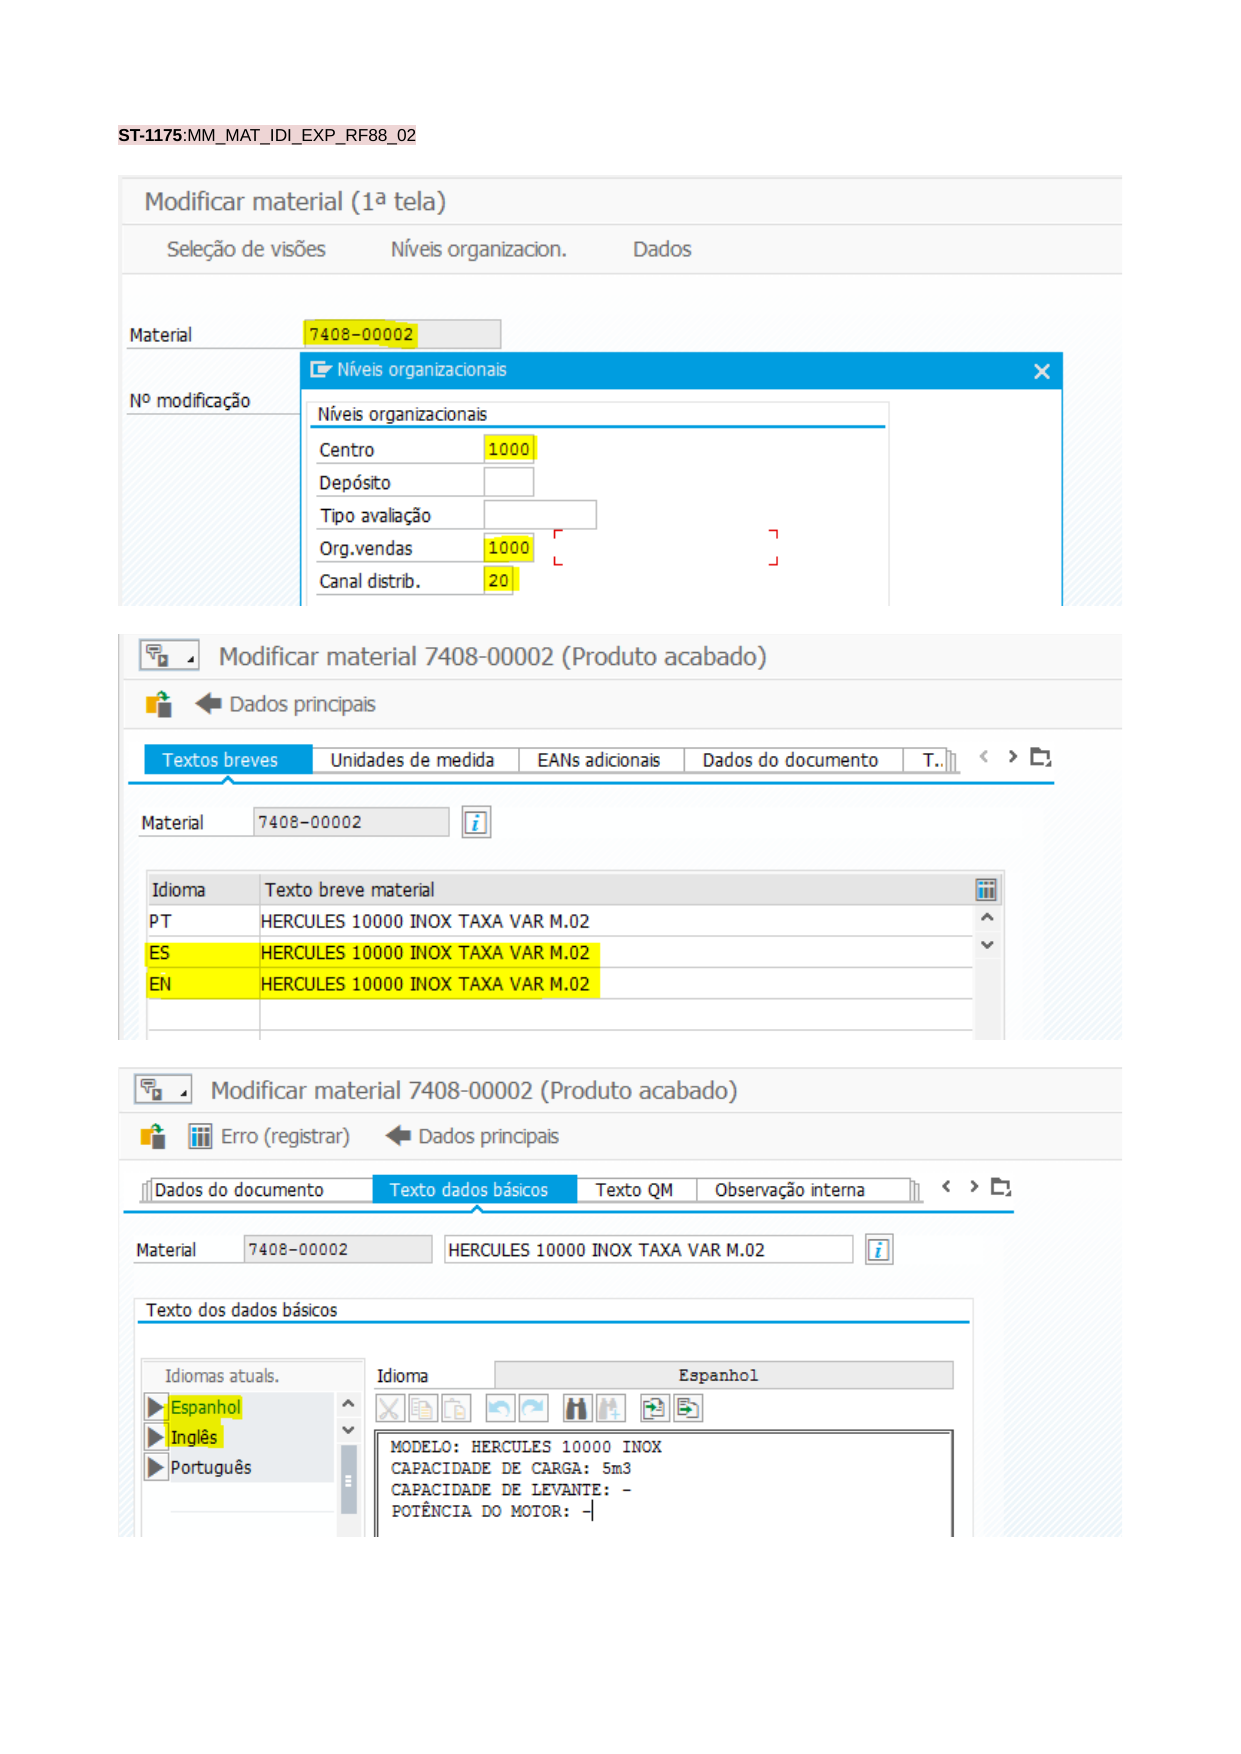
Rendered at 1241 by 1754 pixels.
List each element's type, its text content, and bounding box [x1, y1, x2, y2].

text ST-1175:MM_MAT_IDI_EXP_RF88_02 [118, 118, 1122, 147]
picture [118, 634, 1123, 1040]
picture [118, 1067, 1123, 1537]
picture [118, 175, 1123, 606]
